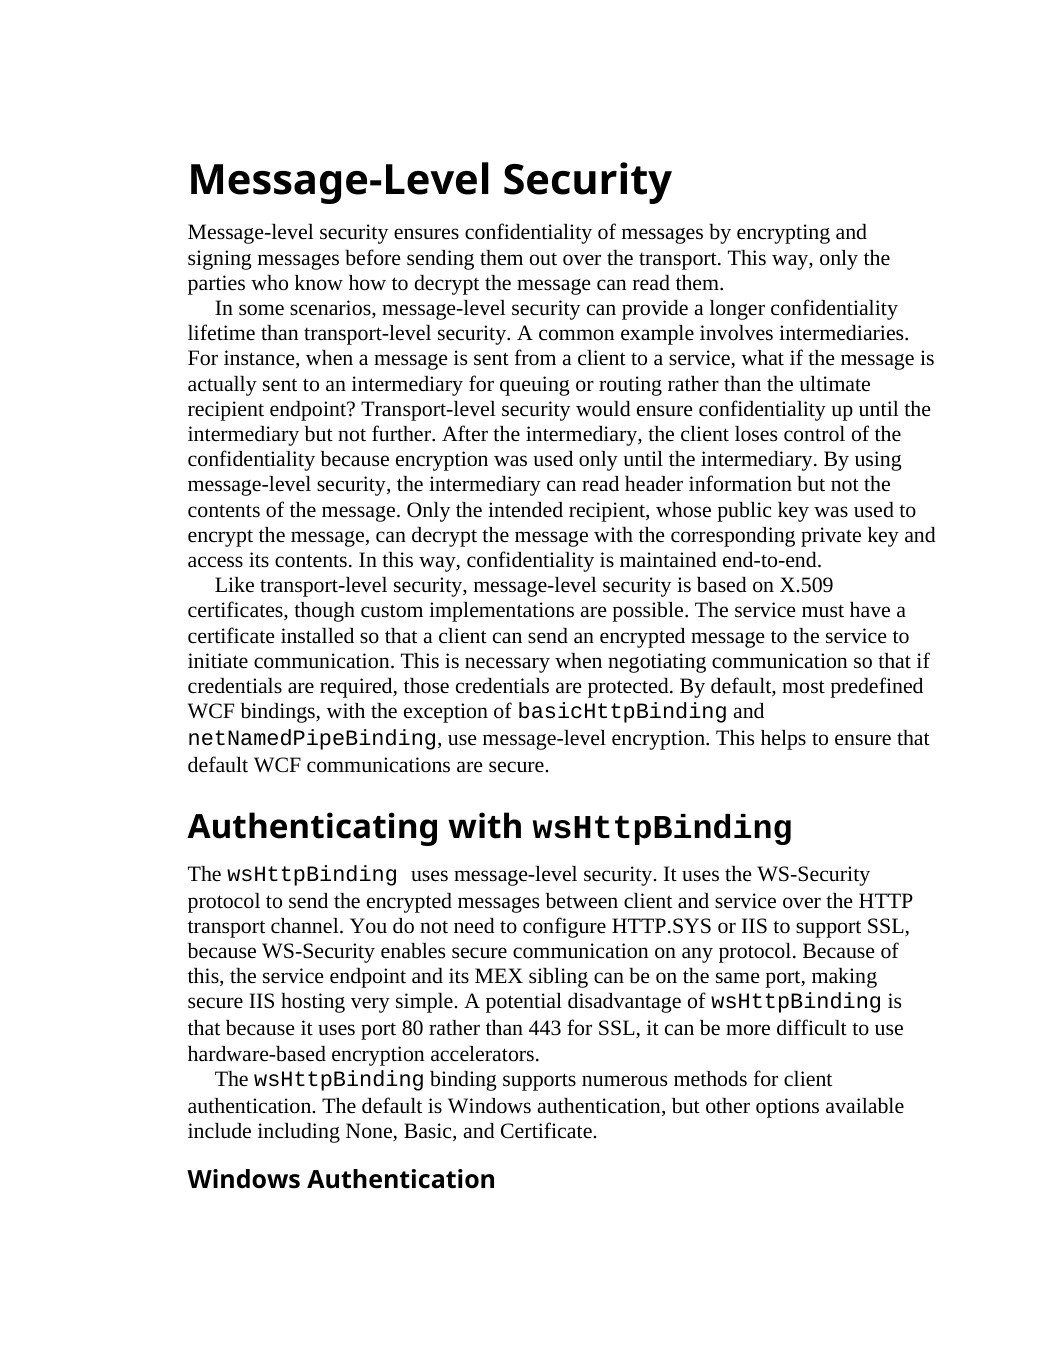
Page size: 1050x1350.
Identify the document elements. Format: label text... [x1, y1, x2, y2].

text Message-level security ensures confidentiality of messages by encrypting and signing messages before sending them out over the transport. This way, only the parties who know how to decrypt the message can read them. [187, 219, 937, 295]
text In some scenarios, message-level security can provide a longer confidentiality lifetime than transport-level security. A common example involves intermediaries. For instance, when a message is sent from a client to a service, what if the message is actually sent to an intermediary for queuing or routing rather than the ultimate recipient endpoint? Transport-level security would ensure confidentiality up until the intermediary but not further. After the intermediary, the client loses control of the confidentiality because encryption was used only until the intermediary. By using message-level security, the intermediary can read header information but not the contents of the message. Only the intended recipient, whose public key was used to encrypt the message, can decrypt the message with the corresponding private key and access its contents. In this way, confidentiality is maintained end-to-end. [187, 295, 937, 572]
text The wsHttpBinding binding supports numerous methods for client authentication. The default is Windows authentication, but other options available include including None, Basic, and Certificate. [187, 1066, 937, 1143]
text Authenticating with wsHttpBinding [187, 802, 937, 848]
text Like transport-level security, message-level security is based on X.509 certificates, though custom implementations are possible. The service must have a certificate installed so that a client can send an encrypted message to the service to initiate communication. This is necessary when negotiating communication so that if credentials are required, those credentials are protected. By default, most predefined WCF bindings, with the exception of basicHttpBinding and netNamedPipeBinding, use message-level encryption. This helps to ensure that default WCF communications are secure. [187, 572, 937, 777]
text Windows Authentication [187, 1162, 937, 1196]
text Message-Level Security [187, 150, 937, 207]
text The wsHttpBinding uses message-level security. It uses the WS-Security protocol to send the encrypted messages between client and service over the HTTP transport channel. You do not need to configure HTTP.SYS or IIS to support SSL, because WS-Security enables secure communication on any protocol. Because of this, the service endpoint and its MEX sibling can be on the same port, making secure IIS hosting very simple. A potential disadvantage of wsHttpBinding is that because it uses port 80 rather than 443 for SSL, it can be more difficult to use hardware-based encryption accelerators. [187, 861, 937, 1066]
